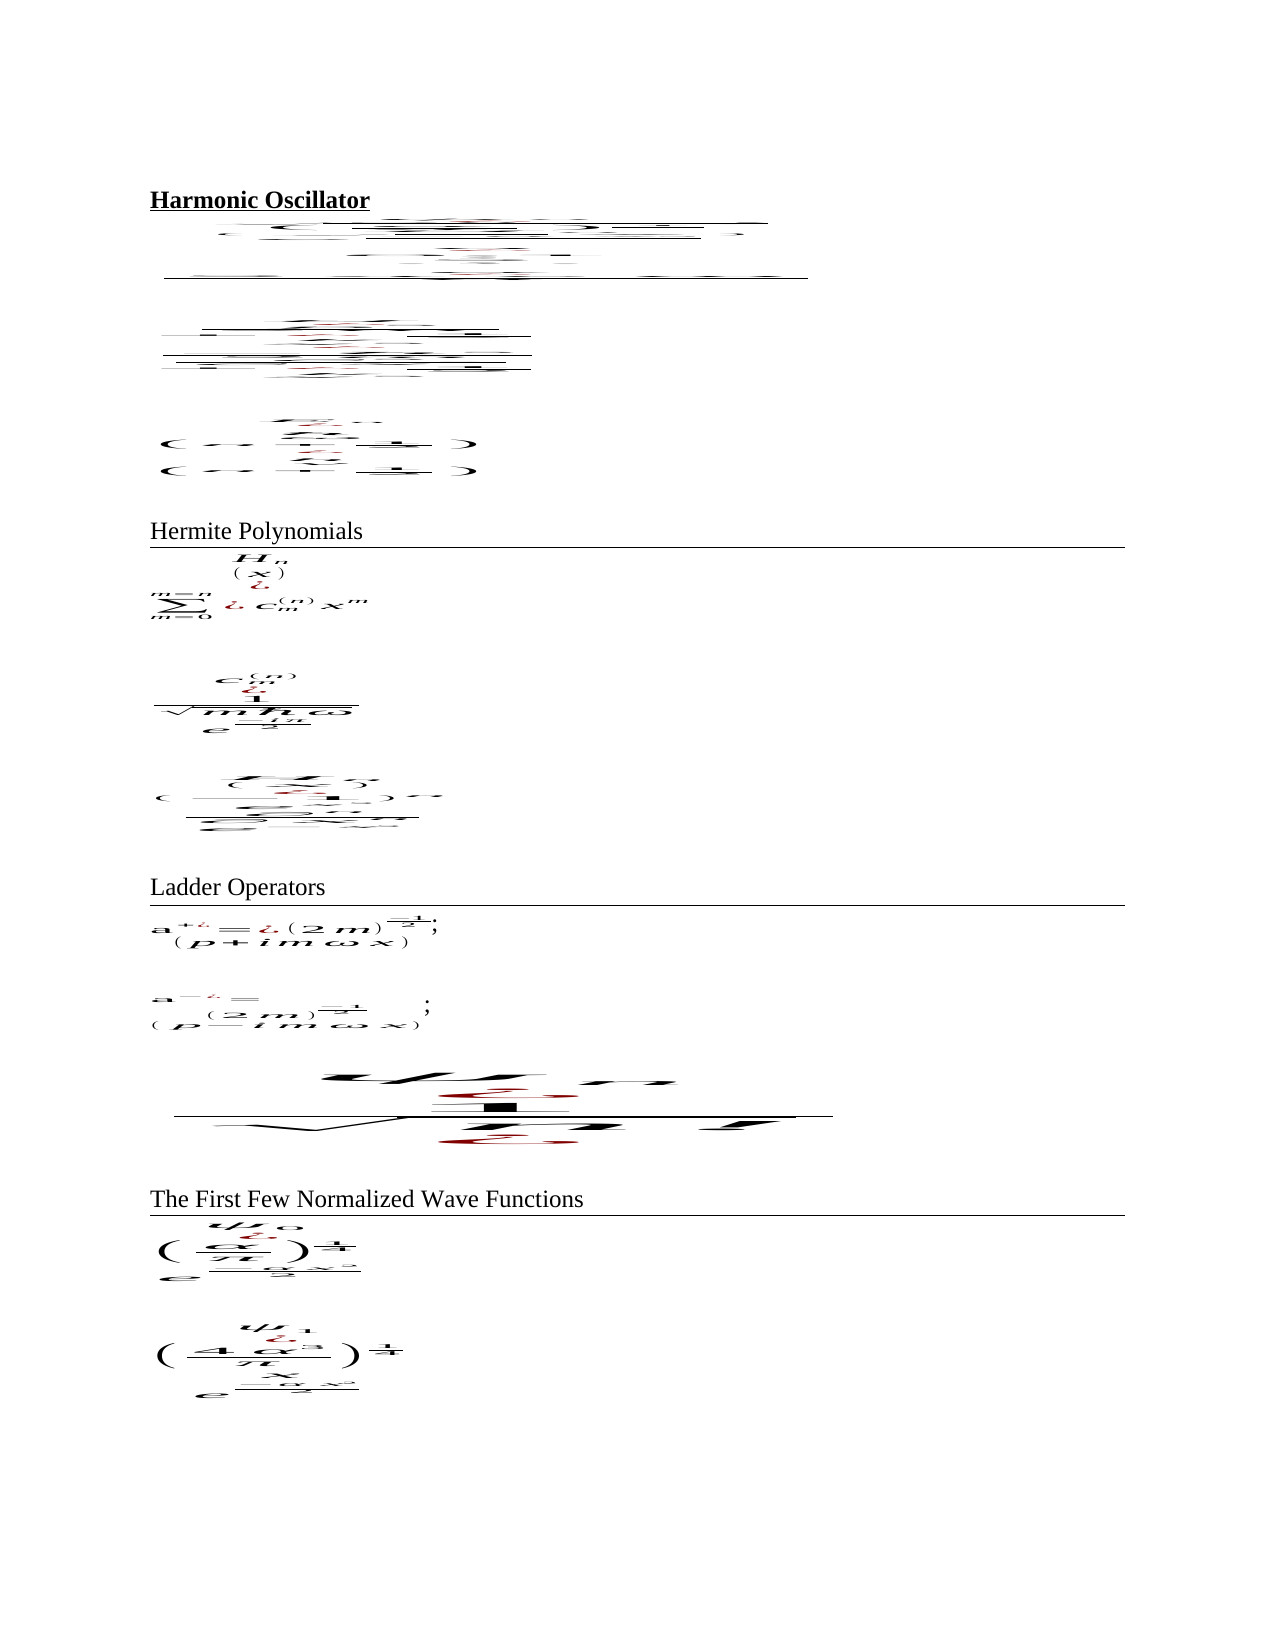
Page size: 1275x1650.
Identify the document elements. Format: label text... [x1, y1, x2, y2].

text Ladder Operators [150, 872, 1125, 901]
text ; [150, 906, 1125, 950]
text Harmonic Oscillator [150, 185, 1125, 214]
text ; [150, 989, 1125, 1030]
text Hermite Polynomials [150, 516, 1125, 547]
text The First Few Normalized Wave Functions [150, 1184, 1125, 1215]
